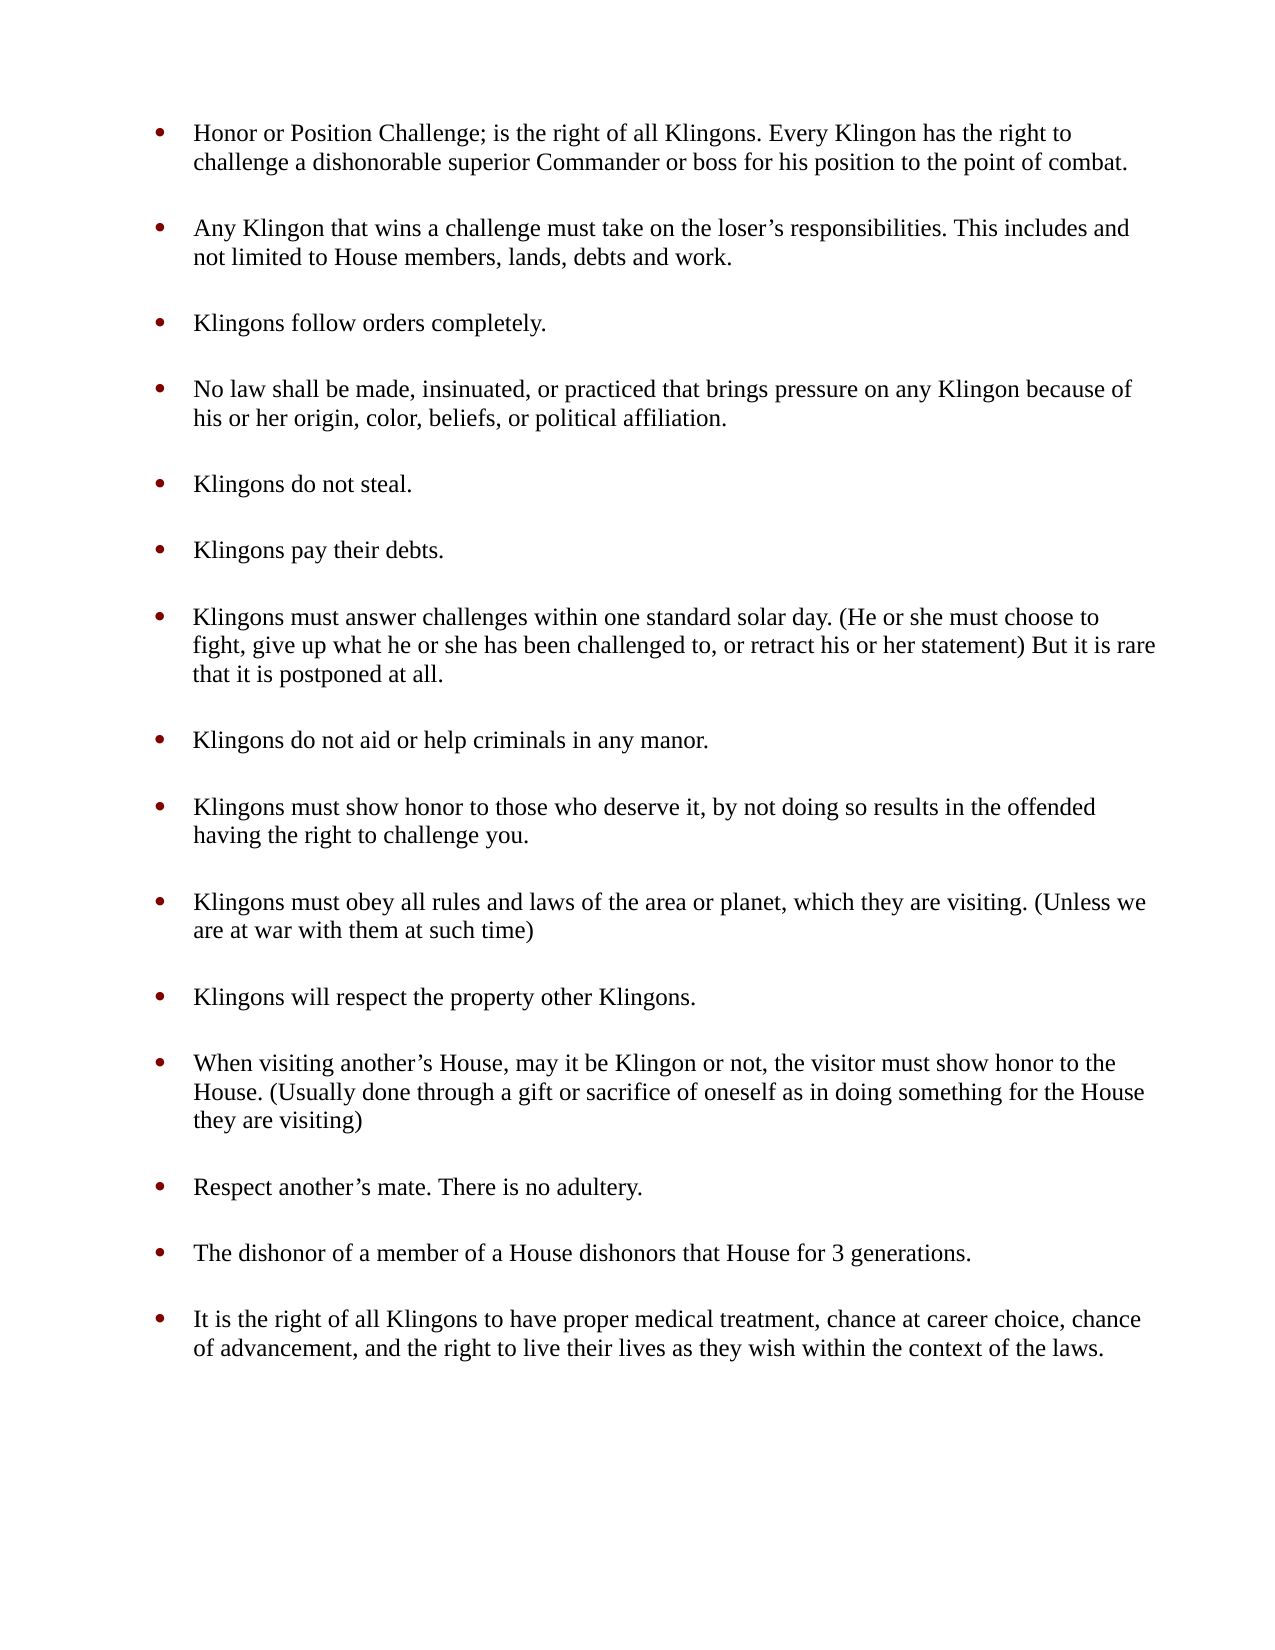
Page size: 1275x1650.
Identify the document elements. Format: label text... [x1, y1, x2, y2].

subtitle When visiting another’s House, may it be Klingon or not, the visitor must show honor to the House. (Usually done through a gift or sacrifice of oneself as in doing something for the House they are visiting) [156, 1048, 1157, 1134]
subtitle Honor or Position Challenge; is the right of all Klingons. Every Klingon has the right to challenge a dishonorable superior Commander or boss for his position to the point of combat. [156, 118, 1157, 176]
subtitle No law shall be made, insinuated, or practiced that brings pressure on any Klingon because of his or her origin, color, beliefs, or political affiliation. [156, 374, 1157, 432]
subtitle Klingons pay their debts. [156, 536, 1157, 564]
subtitle It is the right of all Klingons to have proper medical treatment, chance at career choice, chance of advancement, and the right to live their lives as they wish within the context of the laws. [156, 1304, 1157, 1362]
subtitle The dishonor of a member of a House dishonors that House for 3 generations. [156, 1238, 1157, 1267]
subtitle Any Klingon that wins a challenge must take on the loser’s responsibilities. This includes and not limited to House members, lands, debts and work. [156, 213, 1157, 271]
subtitle Klingons must obey all rules and laws of the area or planet, which they are visiting. (Unless we are at war with them at such time) [156, 887, 1157, 944]
subtitle Klingons will respect the property other Klingons. [156, 982, 1157, 1011]
subtitle Klingons follow orders completely. [156, 308, 1157, 337]
subtitle Respect another’s mate. There is no adultery. [156, 1172, 1157, 1201]
subtitle Klingons do not aid or help criminals in any manor. [155, 726, 1157, 754]
subtitle Klingons do not steal. [156, 469, 1157, 498]
subtitle Klingons must show honor to those who deserve it, by not doing so results in the offended having the right to challenge you. [156, 792, 1157, 849]
subtitle Klingons must answer challenges within one standard solar day. (He or she must choose to fight, give up what he or she has been challenged to, or retract his or her statement) But it is rare that it is postponed at all. [155, 602, 1157, 688]
